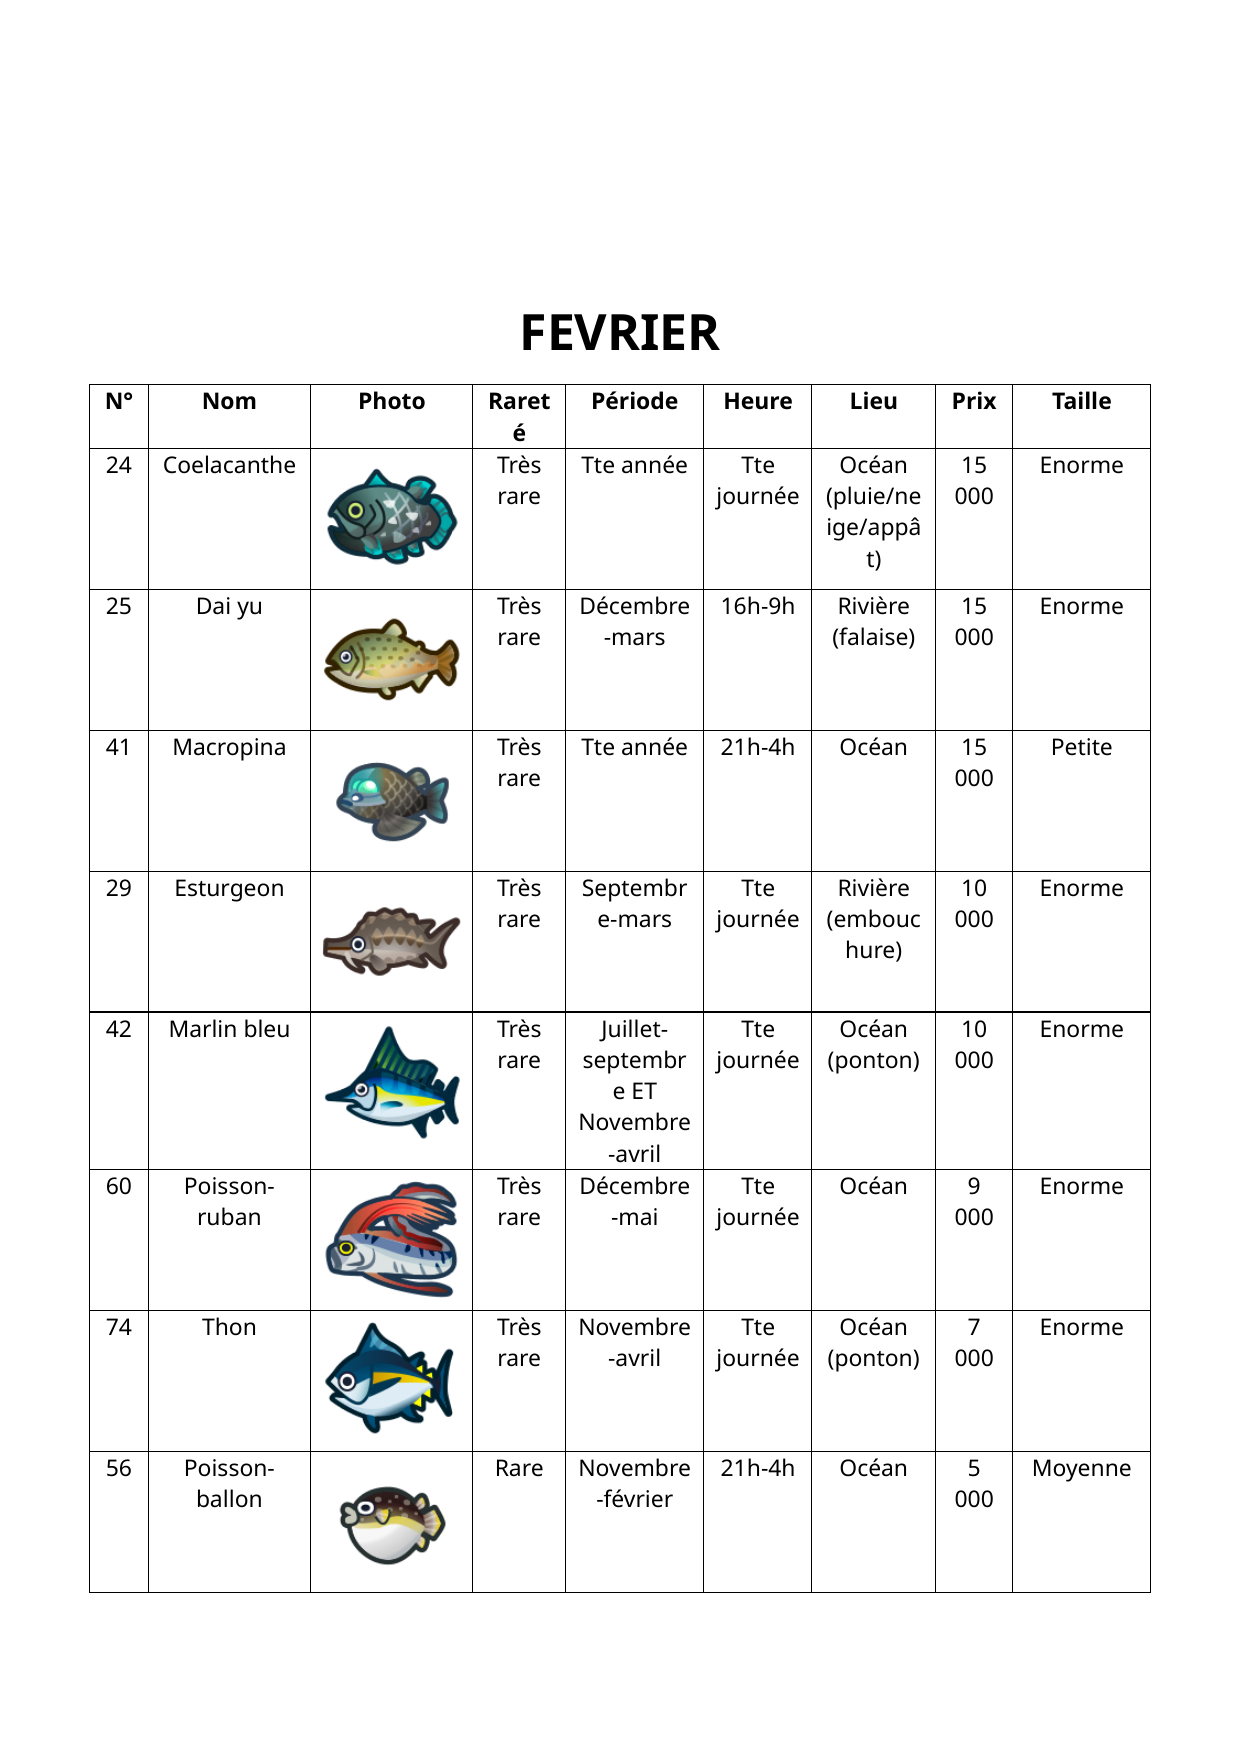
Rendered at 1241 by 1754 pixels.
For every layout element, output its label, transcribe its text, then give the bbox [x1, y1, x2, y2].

table_cell Rivière (embouchure) [812, 872, 935, 1011]
table_cell Novembre-avril [566, 1311, 703, 1451]
table_cell Tte journée [704, 449, 811, 589]
table_cell Océan (ponton) [812, 1311, 935, 1451]
table_cell 16h-9h [704, 590, 811, 729]
table_cell 21h-4h [704, 1452, 811, 1592]
table_cell [311, 590, 472, 729]
table_cell Petite [1013, 731, 1150, 871]
table_cell Océan [812, 731, 935, 871]
table_cell Enorme [1013, 872, 1150, 1011]
table_cell Tte journée [704, 1311, 811, 1451]
table_cell Décembre-mars [566, 590, 703, 729]
table_cell [311, 1452, 472, 1592]
table_cell Marlin bleu [149, 1013, 310, 1169]
table_cell Tte année [566, 731, 703, 871]
table_cell Très rare [473, 1170, 565, 1310]
table_cell 56 [90, 1452, 148, 1592]
table_cell Océan [812, 1452, 935, 1592]
table_cell Très rare [473, 449, 565, 589]
table_cell [311, 1013, 472, 1169]
table_cell Tte année [566, 449, 703, 589]
table_cell 9 000 [936, 1170, 1012, 1310]
table_cell Septembre-mars [566, 872, 703, 1011]
table_cell Océan [812, 1170, 935, 1310]
table_header Photo [311, 385, 472, 448]
table_cell Très rare [473, 731, 565, 871]
table_cell 25 [90, 590, 148, 729]
table_cell 24 [90, 449, 148, 589]
table_cell Enorme [1013, 1311, 1150, 1451]
table_cell Rivière (falaise) [812, 590, 935, 729]
table_cell 7 000 [936, 1311, 1012, 1451]
table_header Taille [1013, 385, 1150, 448]
table_cell Très rare [473, 872, 565, 1011]
table_cell [311, 731, 472, 871]
table_cell Juillet-septembre ET Novembre-avril [566, 1013, 703, 1169]
table_cell Enorme [1013, 449, 1150, 589]
table_cell [311, 872, 472, 1011]
table_cell 41 [90, 731, 148, 871]
table_cell Thon [149, 1311, 310, 1451]
table_cell Coelacanthe [149, 449, 310, 589]
table_cell Décembre-mai [566, 1170, 703, 1310]
table_cell Très rare [473, 1013, 565, 1169]
table_cell Océan (pluie/neige/appât) [812, 449, 935, 589]
table_cell 21h-4h [704, 731, 811, 871]
table_cell 15 000 [936, 590, 1012, 729]
table_header Rareté [473, 385, 565, 448]
table_cell 42 [90, 1013, 148, 1169]
table_header Nom [149, 385, 310, 448]
table_cell Esturgeon [149, 872, 310, 1011]
table_cell [311, 1170, 472, 1310]
table_cell Rare [473, 1452, 565, 1592]
table_cell Poisson-ruban [149, 1170, 310, 1310]
table_cell 60 [90, 1170, 148, 1310]
table_cell Très rare [473, 590, 565, 729]
table_cell Tte journée [704, 872, 811, 1011]
table_cell 10 000 [936, 1013, 1012, 1169]
table_cell Enorme [1013, 590, 1150, 729]
table_cell Océan (ponton) [812, 1013, 935, 1169]
table_cell [311, 1311, 472, 1451]
table_cell 5 000 [936, 1452, 1012, 1592]
table_cell Moyenne [1013, 1452, 1150, 1592]
table_header Heure [704, 385, 811, 448]
table_cell Enorme [1013, 1170, 1150, 1310]
table_header Prix [936, 385, 1012, 448]
table_cell Enorme [1013, 1013, 1150, 1169]
table_cell [311, 449, 472, 589]
table_cell Poisson-ballon [149, 1452, 310, 1592]
table_cell Tte journée [704, 1170, 811, 1310]
table_cell Très rare [473, 1311, 565, 1451]
table_header N° [90, 385, 148, 448]
table_header Période [566, 385, 703, 448]
table_cell Novembre-février [566, 1452, 703, 1592]
table_cell Dai yu [149, 590, 310, 729]
table_cell 15 000 [936, 731, 1012, 871]
table_cell 29 [90, 872, 148, 1011]
table_cell 15 000 [936, 449, 1012, 589]
table_cell 74 [90, 1311, 148, 1451]
table_header Lieu [812, 385, 935, 448]
text FEVRIER [75, 297, 1165, 366]
table_cell Macropina [149, 731, 310, 871]
table_cell 10 000 [936, 872, 1012, 1011]
table_cell Tte journée [704, 1013, 811, 1169]
